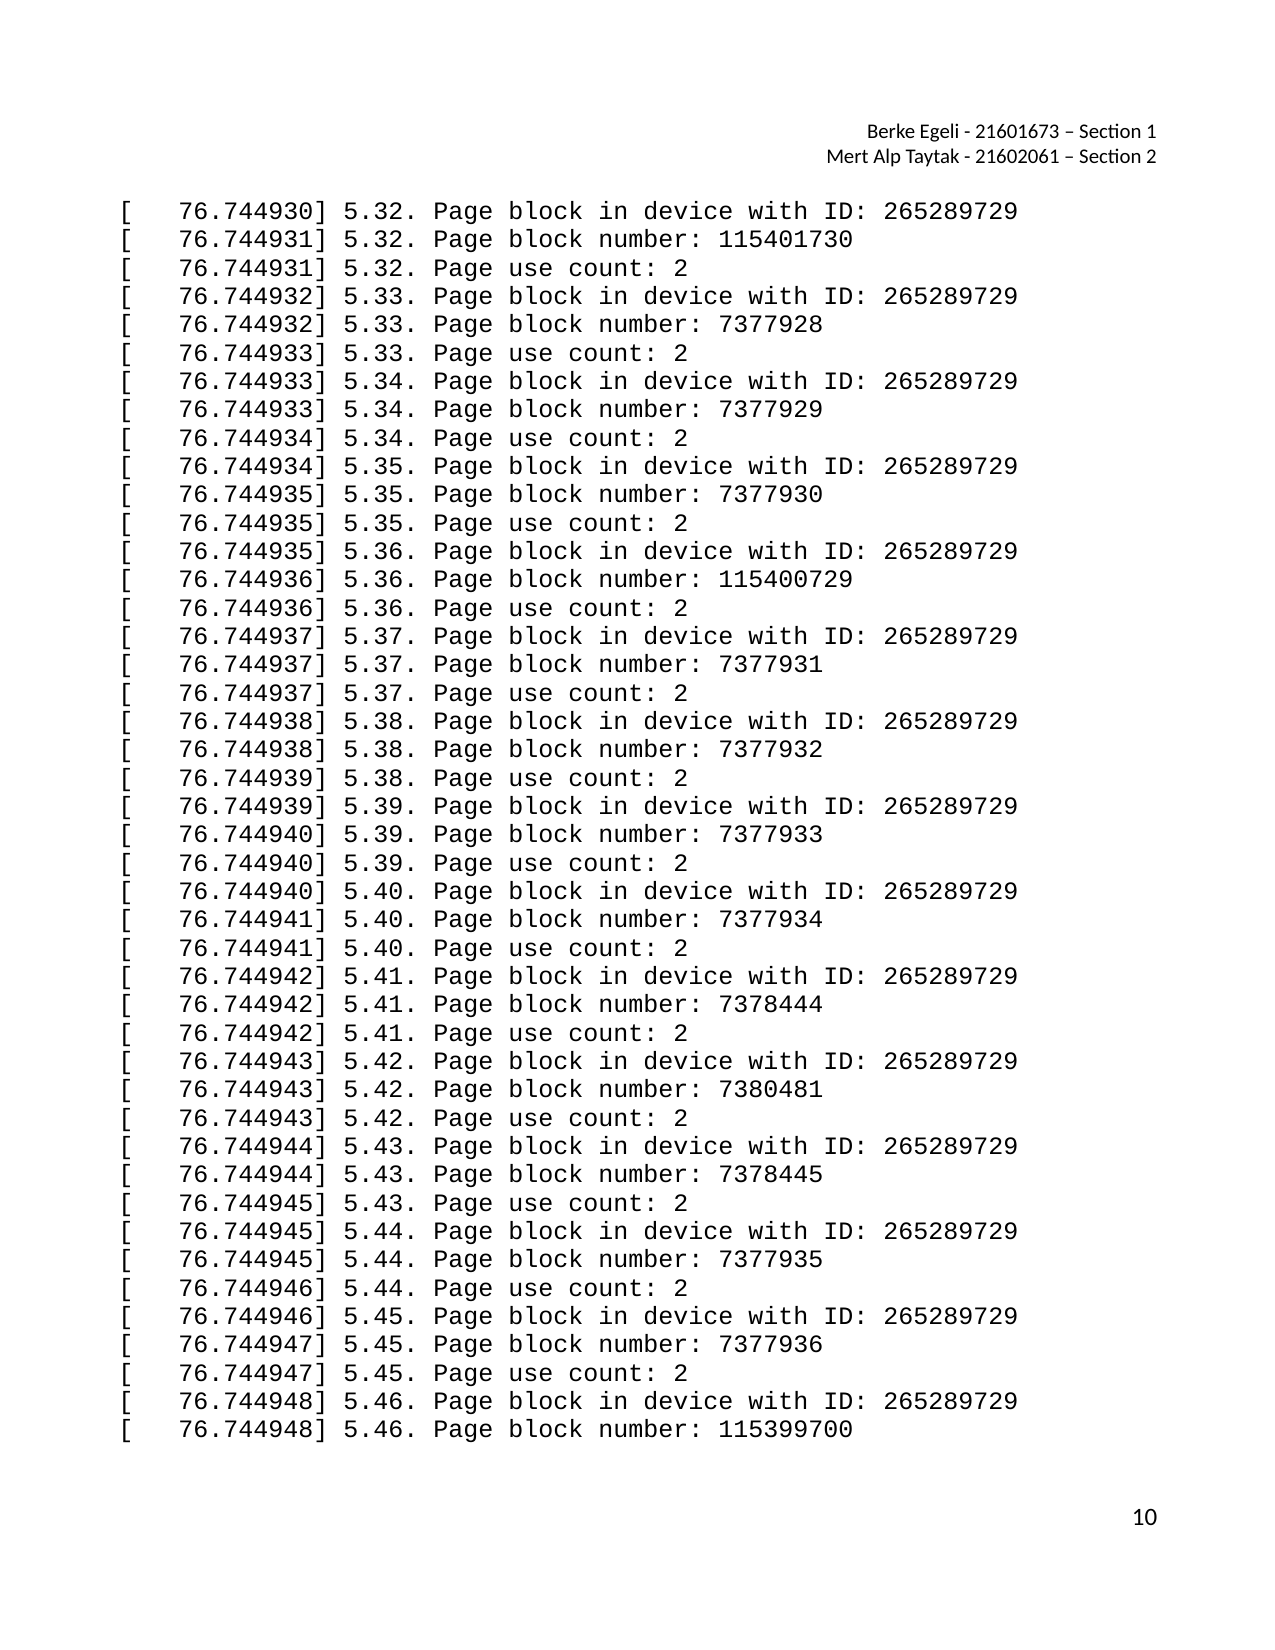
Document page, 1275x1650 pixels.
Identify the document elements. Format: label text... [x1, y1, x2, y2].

text [ 76.744948] 5.46. Page block in device with ID: 265289729 [118, 1388, 1157, 1417]
text [ 76.744934] 5.35. Page block in device with ID: 265289729 [118, 453, 1157, 482]
text [ 76.744944] 5.43. Page block in device with ID: 265289729 [118, 1133, 1157, 1162]
text [ 76.744943] 5.42. Page use count: 2 [118, 1105, 1157, 1133]
text [ 76.744937] 5.37. Page use count: 2 [118, 680, 1157, 708]
text [ 76.744941] 5.40. Page use count: 2 [118, 935, 1157, 963]
text [ 76.744935] 5.35. Page use count: 2 [118, 510, 1157, 538]
text [ 76.744939] 5.38. Page use count: 2 [118, 765, 1157, 793]
text [ 76.744942] 5.41. Page block number: 7378444 [118, 992, 1157, 1020]
text [ 76.744931] 5.32. Page use count: 2 [118, 255, 1157, 283]
text [ 76.744942] 5.41. Page use count: 2 [118, 1020, 1157, 1048]
text [ 76.744934] 5.34. Page use count: 2 [118, 425, 1157, 453]
text [ 76.744935] 5.36. Page block in device with ID: 265289729 [118, 538, 1157, 567]
text [ 76.744932] 5.33. Page block in device with ID: 265289729 [118, 283, 1157, 312]
text [ 76.744941] 5.40. Page block number: 7377934 [118, 907, 1157, 935]
text [ 76.744945] 5.44. Page block in device with ID: 265289729 [118, 1218, 1157, 1247]
text [ 76.744931] 5.32. Page block number: 115401730 [118, 227, 1157, 255]
text [ 76.744940] 5.40. Page block in device with ID: 265289729 [118, 878, 1157, 907]
text [ 76.744938] 5.38. Page block number: 7377932 [118, 737, 1157, 765]
text [ 76.744947] 5.45. Page block number: 7377936 [118, 1332, 1157, 1360]
text [ 76.744937] 5.37. Page block in device with ID: 265289729 [118, 623, 1157, 652]
text [ 76.744946] 5.44. Page use count: 2 [118, 1275, 1157, 1303]
text [ 76.744940] 5.39. Page block number: 7377933 [118, 822, 1157, 850]
text [ 76.744933] 5.33. Page use count: 2 [118, 340, 1157, 368]
text [ 76.744936] 5.36. Page block number: 115400729 [118, 567, 1157, 595]
text [ 76.744930] 5.32. Page block in device with ID: 265289729 [118, 198, 1157, 227]
text [ 76.744933] 5.34. Page block number: 7377929 [118, 397, 1157, 425]
text [ 76.744945] 5.43. Page use count: 2 [118, 1190, 1157, 1218]
text [ 76.744932] 5.33. Page block number: 7377928 [118, 312, 1157, 340]
text [ 76.744935] 5.35. Page block number: 7377930 [118, 482, 1157, 510]
text [ 76.744943] 5.42. Page block number: 7380481 [118, 1077, 1157, 1105]
text [ 76.744947] 5.45. Page use count: 2 [118, 1360, 1157, 1388]
text [ 76.744943] 5.42. Page block in device with ID: 265289729 [118, 1048, 1157, 1077]
text [ 76.744942] 5.41. Page block in device with ID: 265289729 [118, 963, 1157, 992]
text [ 76.744936] 5.36. Page use count: 2 [118, 595, 1157, 623]
text [ 76.744937] 5.37. Page block number: 7377931 [118, 652, 1157, 680]
text [ 76.744933] 5.34. Page block in device with ID: 265289729 [118, 368, 1157, 397]
text [ 76.744948] 5.46. Page block number: 115399700 [118, 1417, 1157, 1445]
text [ 76.744940] 5.39. Page use count: 2 [118, 850, 1157, 878]
text [ 76.744945] 5.44. Page block number: 7377935 [118, 1247, 1157, 1275]
text [ 76.744944] 5.43. Page block number: 7378445 [118, 1162, 1157, 1190]
text [ 76.744946] 5.45. Page block in device with ID: 265289729 [118, 1303, 1157, 1332]
text [ 76.744939] 5.39. Page block in device with ID: 265289729 [118, 793, 1157, 822]
text [ 76.744938] 5.38. Page block in device with ID: 265289729 [118, 708, 1157, 737]
